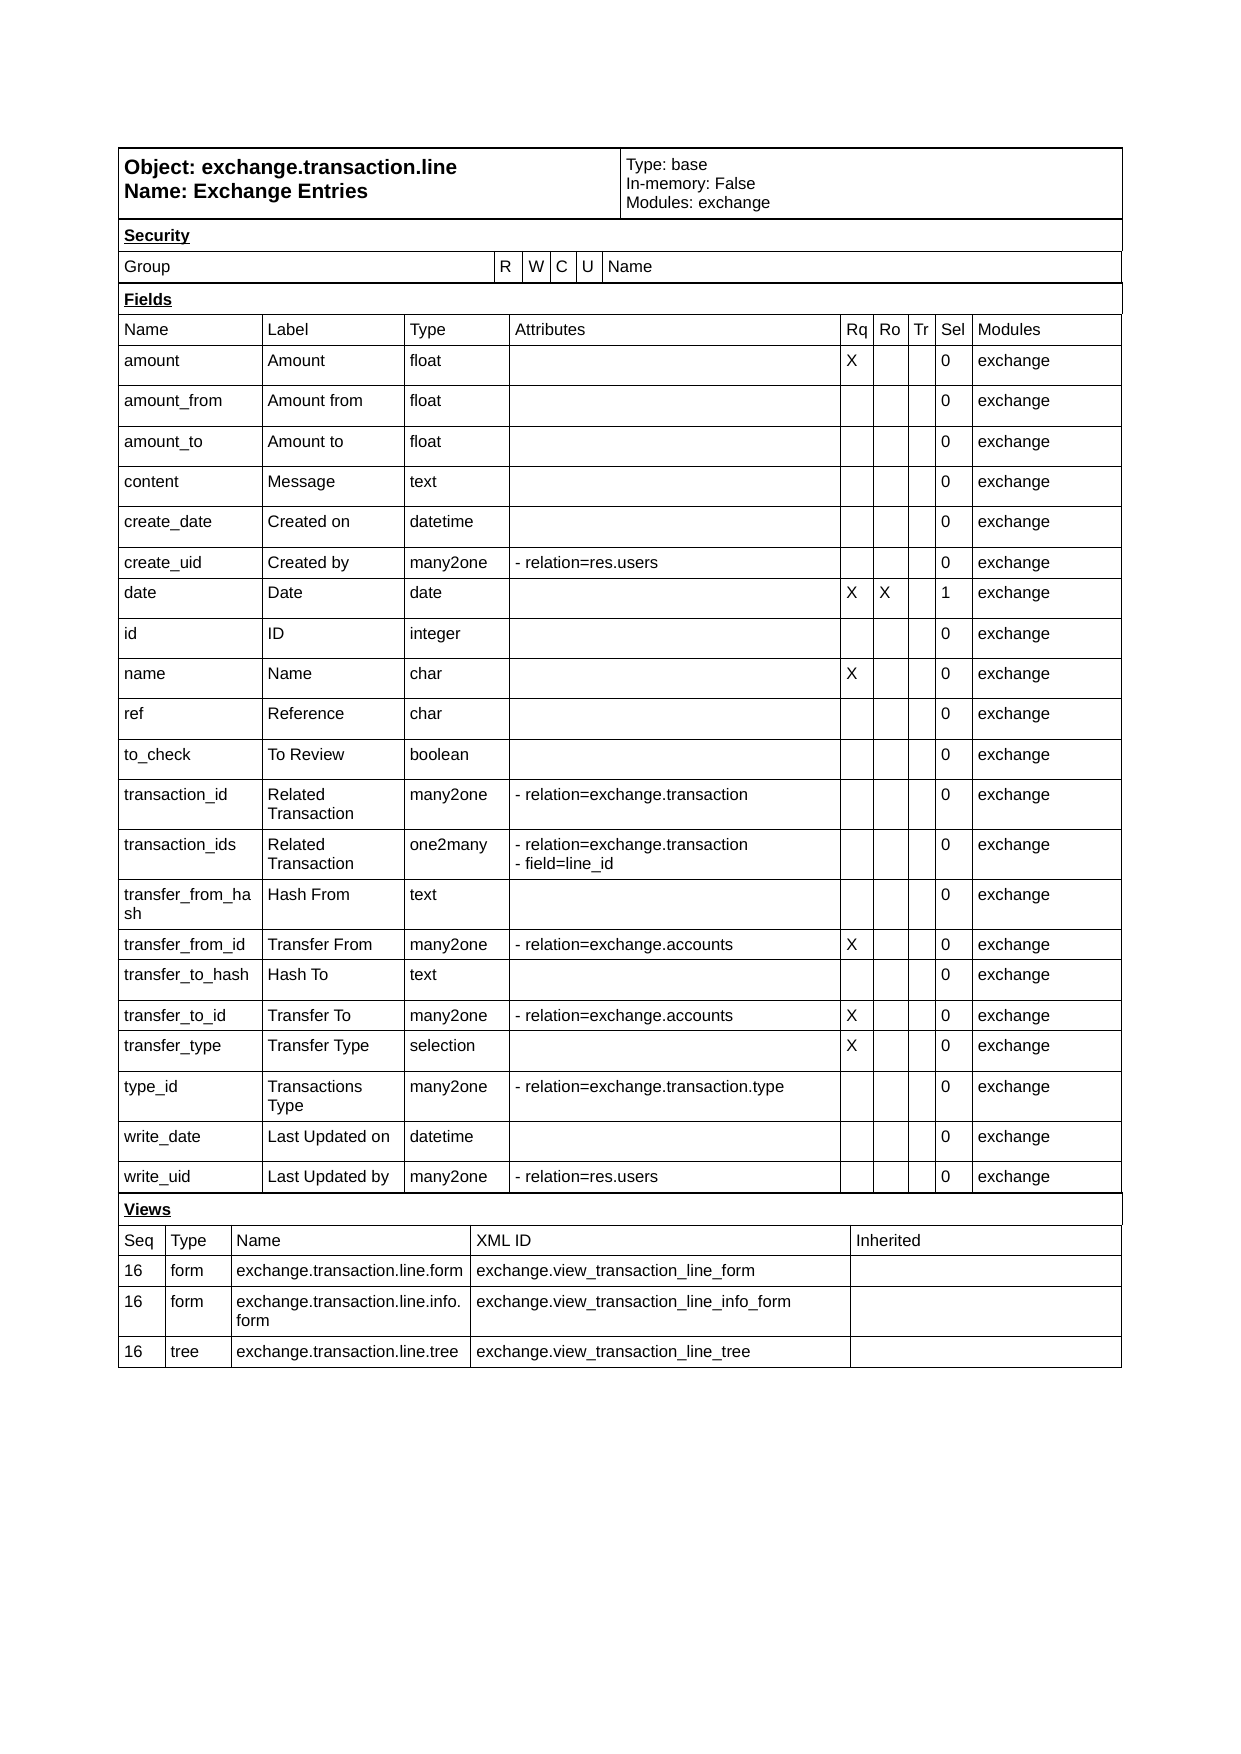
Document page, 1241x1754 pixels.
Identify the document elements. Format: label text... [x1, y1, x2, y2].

table_cell 0 [936, 427, 972, 466]
table_header Sel [936, 315, 972, 345]
table_cell Hash From [263, 880, 404, 929]
table_cell [909, 467, 935, 506]
table_cell [874, 507, 908, 547]
table_header Security [119, 220, 1122, 251]
table_cell 0 [936, 507, 972, 547]
table_cell 0 [936, 960, 972, 1000]
table_cell [510, 880, 840, 929]
table_cell exchange [973, 659, 1121, 698]
table_cell X [841, 1031, 873, 1071]
table_cell [909, 619, 935, 658]
table_cell write_uid [119, 1162, 262, 1192]
table_cell selection [405, 1031, 509, 1071]
table_cell [874, 386, 908, 426]
table_cell transfer_to_id [119, 1001, 262, 1030]
table_cell [909, 507, 935, 547]
table_cell [909, 386, 935, 426]
table_cell [510, 960, 840, 1000]
table_cell exchange [973, 1072, 1121, 1121]
table_cell [909, 1072, 935, 1121]
table_cell content [119, 467, 262, 506]
table_cell [874, 880, 908, 929]
table_cell amount_to [119, 427, 262, 466]
table_header Ro [874, 315, 908, 345]
table_cell - relation=exchange.transaction.type [510, 1072, 840, 1121]
table_cell amount_from [119, 386, 262, 426]
table_cell X [874, 579, 908, 618]
table_cell X [841, 930, 873, 959]
table_cell Related Transaction [263, 830, 404, 879]
table_cell [874, 427, 908, 466]
table_cell create_date [119, 507, 262, 547]
table_cell 0 [936, 346, 972, 385]
table_cell [909, 1001, 935, 1030]
table_header Rq [841, 315, 873, 345]
table_cell exchange.transaction.line.tree [232, 1337, 470, 1367]
table_cell exchange [973, 346, 1121, 385]
table_cell Hash To [263, 960, 404, 1000]
table_cell float [405, 386, 509, 426]
table_cell [909, 427, 935, 466]
table_cell 16 [119, 1337, 165, 1367]
table_cell [841, 699, 873, 739]
table_header Tr [909, 315, 935, 345]
table_cell ref [119, 699, 262, 739]
table_cell [851, 1256, 1121, 1286]
table_cell [510, 1031, 840, 1071]
table_cell exchange [973, 1001, 1121, 1030]
table_cell 0 [936, 467, 972, 506]
table_cell exchange [973, 880, 1121, 929]
table_header Name [232, 1226, 470, 1255]
table_cell exchange [973, 699, 1121, 739]
table_cell [874, 699, 908, 739]
table_cell [874, 1001, 908, 1030]
table_cell - relation=exchange.transaction - field=line_id [510, 830, 840, 879]
table_cell exchange [973, 507, 1121, 547]
table_cell exchange.transaction.line.form [232, 1256, 470, 1286]
table_header R [495, 252, 522, 282]
table_cell Name [263, 659, 404, 698]
table_cell exchange [973, 1122, 1121, 1161]
table_cell Message [263, 467, 404, 506]
table_cell [909, 548, 935, 577]
table_cell name [119, 659, 262, 698]
table_header Label [263, 315, 404, 345]
table_cell float [405, 427, 509, 466]
table_cell [909, 880, 935, 929]
table_cell ID [263, 619, 404, 658]
table_cell [874, 740, 908, 779]
table_header Name [603, 252, 1121, 282]
table_header Type [405, 315, 509, 345]
table_cell [909, 346, 935, 385]
table_cell 0 [936, 780, 972, 829]
table_header Inherited [851, 1226, 1121, 1255]
table_cell text [405, 960, 509, 1000]
table_cell 16 [119, 1287, 165, 1336]
table_cell [909, 780, 935, 829]
table_cell exchange [973, 579, 1121, 618]
table_cell 0 [936, 1001, 972, 1030]
table_cell 0 [936, 548, 972, 577]
table_cell form [166, 1256, 231, 1286]
table_cell exchange [973, 740, 1121, 779]
table_cell 0 [936, 659, 972, 698]
table_cell create_uid [119, 548, 262, 577]
table_cell [909, 930, 935, 959]
table_cell 0 [936, 619, 972, 658]
table_header Fields [119, 284, 1122, 314]
table_cell X [841, 659, 873, 698]
table_cell Last Updated on [263, 1122, 404, 1161]
table_cell [874, 548, 908, 577]
table_cell exchange.view_transaction_line_info_form [471, 1287, 850, 1336]
table_header XML ID [471, 1226, 850, 1255]
table_cell [874, 467, 908, 506]
table_cell many2one [405, 548, 509, 577]
table_cell Last Updated by [263, 1162, 404, 1192]
table_cell - relation=exchange.transaction [510, 780, 840, 829]
table_cell [510, 386, 840, 426]
table_header Views [119, 1194, 1122, 1224]
table_cell exchange [973, 960, 1121, 1000]
table_cell Amount from [263, 386, 404, 426]
table_header Type: base In-memory: False Modules: exchange [621, 149, 1122, 218]
table_cell exchange [973, 930, 1121, 959]
table_cell [510, 619, 840, 658]
table_cell 0 [936, 830, 972, 879]
table_cell X [841, 1001, 873, 1030]
table_header Modules [973, 315, 1121, 345]
table_cell [874, 1031, 908, 1071]
table_cell [841, 880, 873, 929]
table_cell many2one [405, 1162, 509, 1192]
table_cell transaction_ids [119, 830, 262, 879]
table_cell [841, 386, 873, 426]
table_cell [841, 1162, 873, 1192]
table_cell 0 [936, 740, 972, 779]
table_cell [874, 619, 908, 658]
table_cell [909, 579, 935, 618]
table_cell many2one [405, 930, 509, 959]
table_cell transfer_from_id [119, 930, 262, 959]
table_cell amount [119, 346, 262, 385]
table_cell Transfer To [263, 1001, 404, 1030]
table_header C [551, 252, 576, 282]
table_cell [841, 1072, 873, 1121]
table_cell 0 [936, 880, 972, 929]
table_cell - relation=res.users [510, 548, 840, 577]
table_cell type_id [119, 1072, 262, 1121]
table_cell datetime [405, 1122, 509, 1161]
table_cell id [119, 619, 262, 658]
table_cell [874, 780, 908, 829]
table_cell [909, 830, 935, 879]
table_cell char [405, 699, 509, 739]
table_cell [874, 1122, 908, 1161]
table_cell exchange [973, 427, 1121, 466]
table_cell [841, 830, 873, 879]
table_cell [874, 1162, 908, 1192]
table_cell 1 [936, 579, 972, 618]
table_cell [874, 930, 908, 959]
table_header Type [166, 1226, 231, 1255]
table_cell Created on [263, 507, 404, 547]
table_cell Created by [263, 548, 404, 577]
table_header Object: exchange.transaction.line Name: Exchange Entries [119, 149, 620, 218]
table_cell Date [263, 579, 404, 618]
table_cell exchange.view_transaction_line_form [471, 1256, 850, 1286]
table_cell - relation=res.users [510, 1162, 840, 1192]
table_cell char [405, 659, 509, 698]
table_cell write_date [119, 1122, 262, 1161]
table_cell date [119, 579, 262, 618]
table_cell many2one [405, 1072, 509, 1121]
table_cell 0 [936, 699, 972, 739]
table_cell 0 [936, 1072, 972, 1121]
table_cell [841, 507, 873, 547]
table_cell [841, 548, 873, 577]
table_cell date [405, 579, 509, 618]
table_cell 0 [936, 930, 972, 959]
table_cell many2one [405, 1001, 509, 1030]
table_header W [523, 252, 550, 282]
table_cell - relation=exchange.accounts [510, 930, 840, 959]
table_header U [577, 252, 602, 282]
table_cell X [841, 579, 873, 618]
table_cell [874, 659, 908, 698]
table_cell [510, 659, 840, 698]
table_cell [909, 960, 935, 1000]
table_cell [841, 960, 873, 1000]
table_cell [851, 1337, 1121, 1367]
table_cell [841, 427, 873, 466]
table_cell Transfer From [263, 930, 404, 959]
table_cell [874, 346, 908, 385]
table_cell [874, 830, 908, 879]
table_cell [510, 579, 840, 618]
table_cell float [405, 346, 509, 385]
table_cell [909, 659, 935, 698]
table_cell exchange [973, 386, 1121, 426]
table_header Group [119, 252, 494, 282]
table_cell [510, 346, 840, 385]
table_cell boolean [405, 740, 509, 779]
table_cell transfer_type [119, 1031, 262, 1071]
table_cell 16 [119, 1256, 165, 1286]
table_cell exchange [973, 619, 1121, 658]
table_cell one2many [405, 830, 509, 879]
table_cell Transfer Type [263, 1031, 404, 1071]
table_cell exchange.transaction.line.info.form [232, 1287, 470, 1336]
table_cell [841, 780, 873, 829]
table_cell text [405, 467, 509, 506]
table_header Seq [119, 1226, 165, 1255]
table_cell exchange [973, 548, 1121, 577]
table_cell transfer_from_hash [119, 880, 262, 929]
table_cell exchange [973, 780, 1121, 829]
table_cell [841, 1122, 873, 1161]
table_cell transfer_to_hash [119, 960, 262, 1000]
table_cell form [166, 1287, 231, 1336]
table_cell [841, 619, 873, 658]
table_header Attributes [510, 315, 840, 345]
table_cell Reference [263, 699, 404, 739]
table_cell [841, 740, 873, 779]
table_cell To Review [263, 740, 404, 779]
table_cell [510, 467, 840, 506]
table_cell Transactions Type [263, 1072, 404, 1121]
table_cell [909, 699, 935, 739]
table_cell Amount [263, 346, 404, 385]
table_cell 0 [936, 386, 972, 426]
table_cell [874, 1072, 908, 1121]
table_cell transaction_id [119, 780, 262, 829]
table_cell [909, 1122, 935, 1161]
table_cell exchange [973, 467, 1121, 506]
table_cell [510, 427, 840, 466]
table_cell [510, 740, 840, 779]
table_cell [909, 1031, 935, 1071]
table_cell text [405, 880, 509, 929]
table_cell [874, 960, 908, 1000]
table_header Name [119, 315, 262, 345]
table_cell integer [405, 619, 509, 658]
table_cell [510, 1122, 840, 1161]
table_cell exchange.view_transaction_line_tree [471, 1337, 850, 1367]
table_cell [510, 699, 840, 739]
table_cell 0 [936, 1031, 972, 1071]
table_cell [851, 1287, 1121, 1336]
table_cell - relation=exchange.accounts [510, 1001, 840, 1030]
table_cell [909, 740, 935, 779]
table_cell 0 [936, 1122, 972, 1161]
table_cell [909, 1162, 935, 1192]
table_cell 0 [936, 1162, 972, 1192]
table_cell to_check [119, 740, 262, 779]
table_cell Amount to [263, 427, 404, 466]
table_cell tree [166, 1337, 231, 1367]
table_cell many2one [405, 780, 509, 829]
table_cell exchange [973, 1031, 1121, 1071]
table_cell X [841, 346, 873, 385]
table_cell [510, 507, 840, 547]
table_cell Related Transaction [263, 780, 404, 829]
table_cell exchange [973, 1162, 1121, 1192]
table_cell datetime [405, 507, 509, 547]
table_cell [841, 467, 873, 506]
table_cell exchange [973, 830, 1121, 879]
